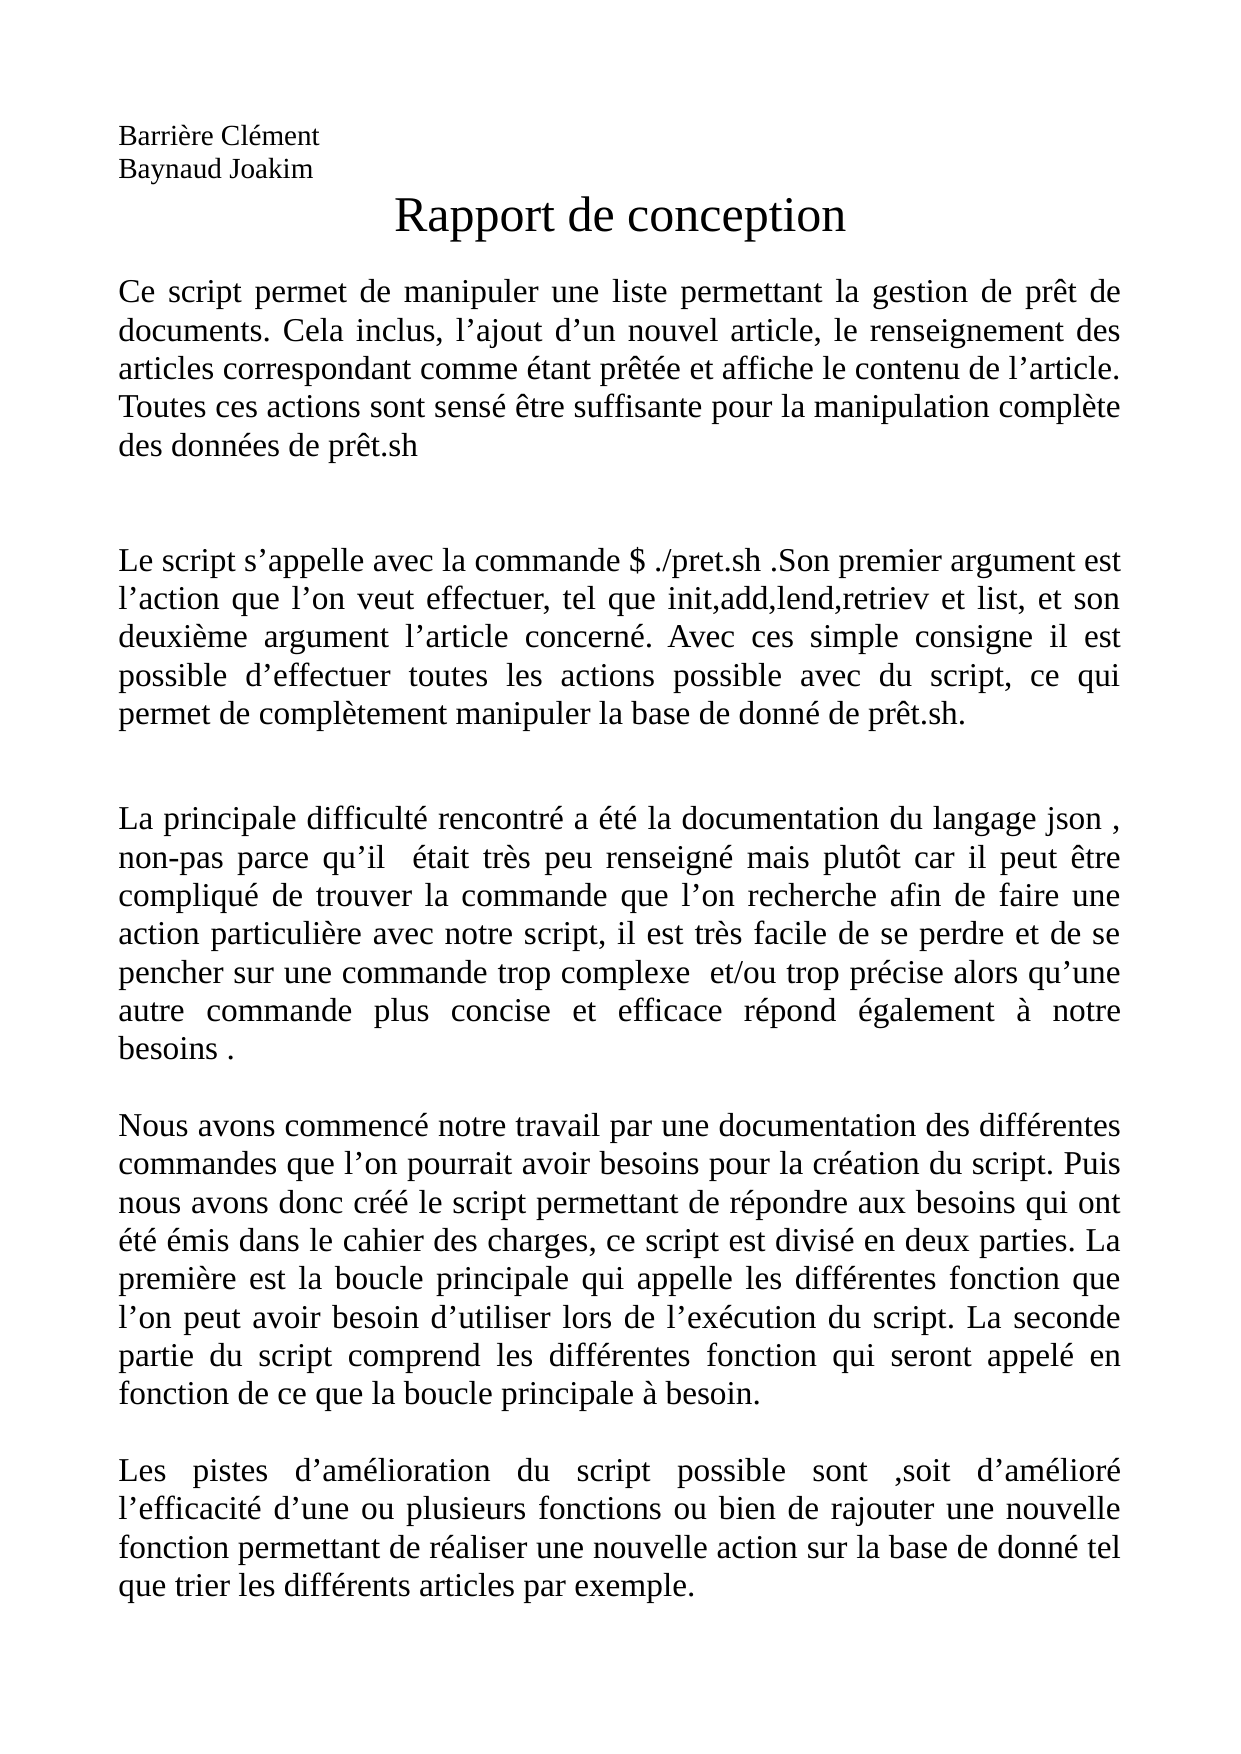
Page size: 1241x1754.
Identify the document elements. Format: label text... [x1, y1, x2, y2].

text Baynaud Joakim [118, 152, 1122, 185]
text Rapport de conception [118, 185, 1122, 243]
text Barrière Clément [118, 118, 1122, 152]
text Ce script permet de manipuler une liste permettant la gestion de prêt de documents. Cela inclus, l’ajout d’un nouvel article, le renseignement des articles correspondant comme étant prêtée et affiche le contenu de l’article. Toutes ces actions sont sensé être suffisante pour la manipulation complète des données de prêt.sh [118, 271, 1122, 463]
text Le script s’appelle avec la commande $ ./pret.sh .Son premier argument est l’action que l’on veut effectuer, tel que init,add,lend,retriev et list, et son deuxième argument l’article concerné. Avec ces simple consigne il est possible d’effectuer toutes les actions possible avec du script, ce qui permet de complètement manipuler la base de donné de prêt.sh. [118, 540, 1122, 731]
text La principale difficulté rencontré a été la documentation du langage json , non-pas parce qu’il était très peu renseigné mais plutôt car il peut être compliqué de trouver la commande que l’on recherche afin de faire une action particulière avec notre script, il est très facile de se perdre et de se pencher sur une commande trop complexe et/ou trop précise alors qu’une autre commande plus concise et efficace répond également à notre besoins . [118, 798, 1122, 1067]
text Nous avons commencé notre travail par une documentation des différentes commandes que l’on pourrait avoir besoins pour la création du script. Puis nous avons donc créé le script permettant de répondre aux besoins qui ont été émis dans le cahier des charges, ce script est divisé en deux parties. La première est la boucle principale qui appelle les différentes fonction que l’on peut avoir besoin d’utiliser lors de l’exécution du script. La seconde partie du script comprend les différentes fonction qui seront appelé en fonction de ce que la boucle principale à besoin. [118, 1105, 1122, 1412]
text Les pistes d’amélioration du script possible sont ,soit d’amélioré l’efficacité d’une ou plusieurs fonctions ou bien de rajouter une nouvelle fonction permettant de réaliser une nouvelle action sur la base de donné tel que trier les différents articles par exemple. [118, 1450, 1122, 1603]
